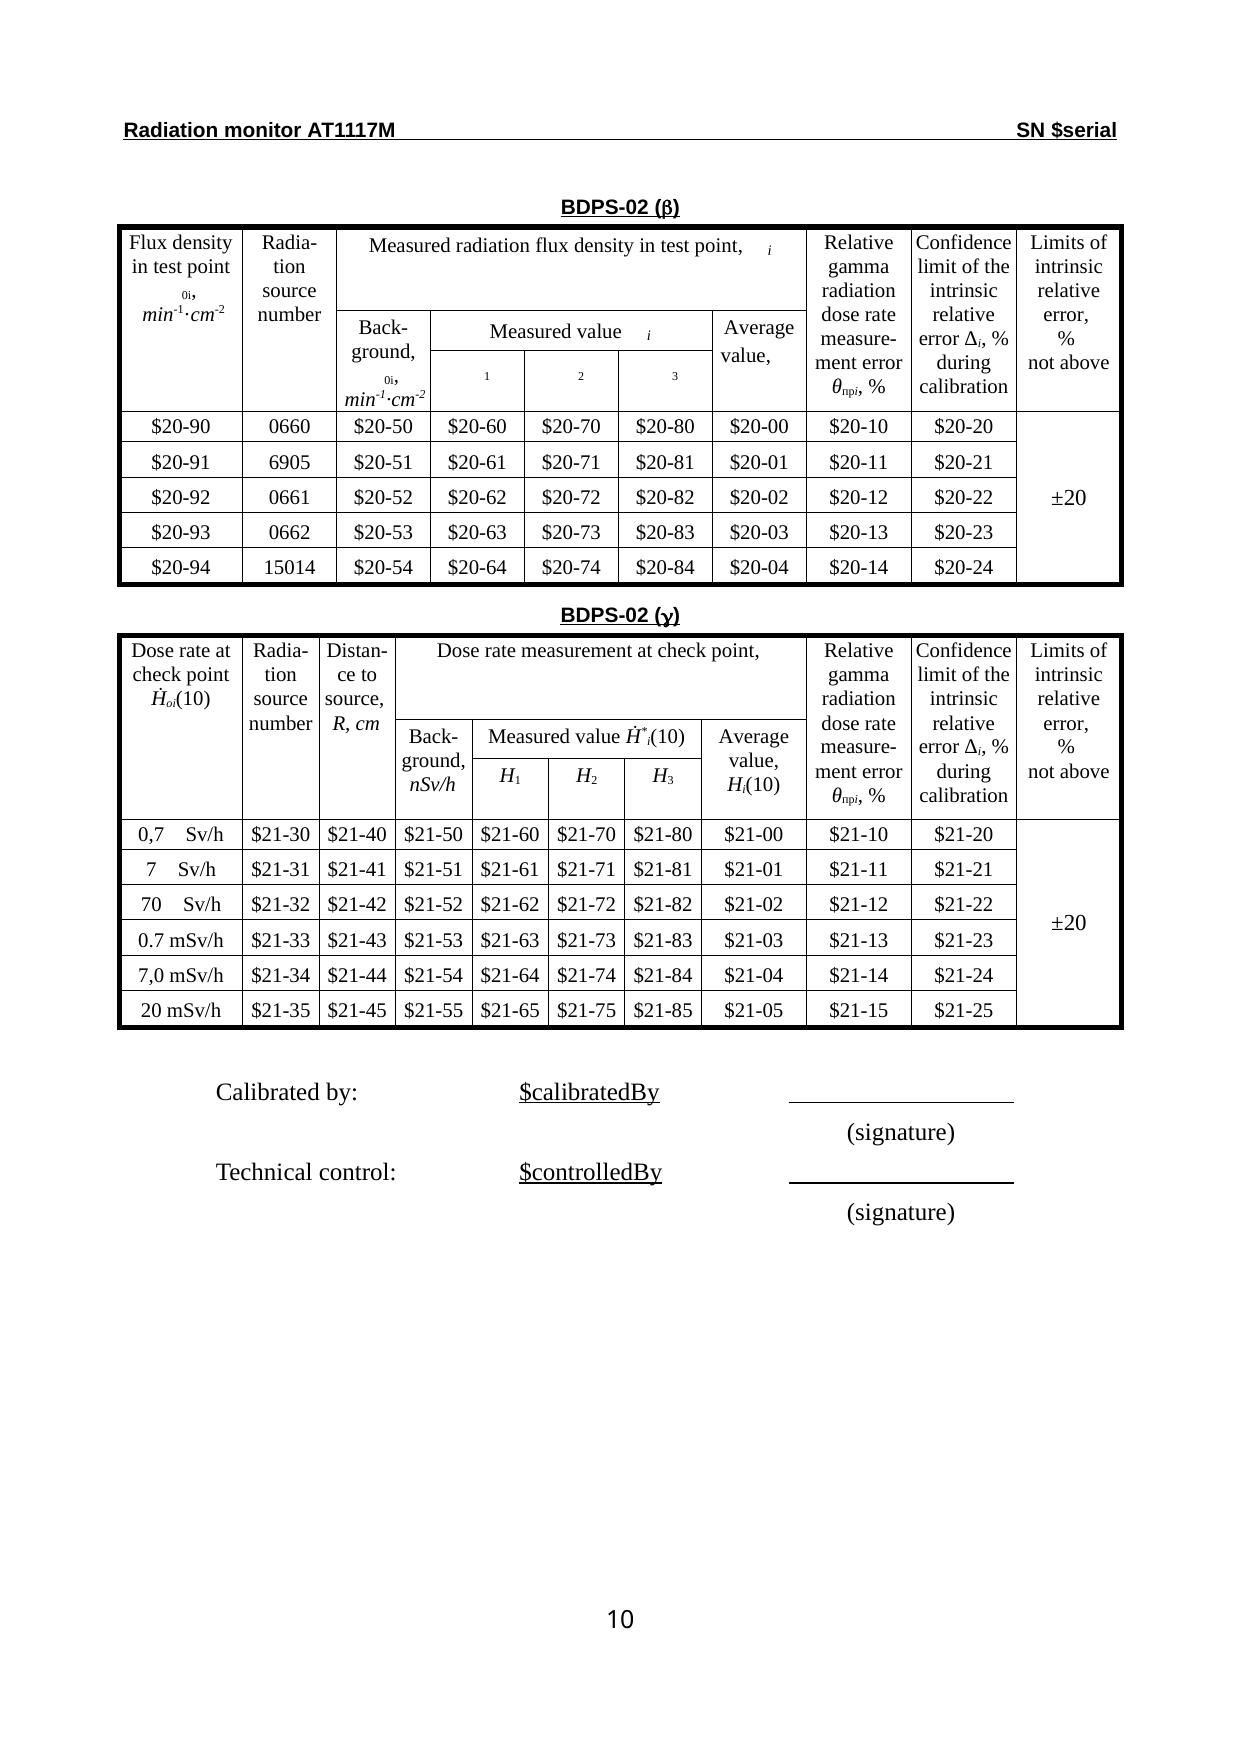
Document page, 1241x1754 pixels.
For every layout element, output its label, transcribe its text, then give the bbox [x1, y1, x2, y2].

table_cell 0661 [243, 478, 336, 512]
table_cell $20-23 [912, 513, 1016, 547]
table_cell $21-25 [912, 991, 1016, 1025]
table_cell $21-73 [549, 920, 624, 954]
table_cell $20-60 [431, 412, 524, 441]
table_cell $20-01 [713, 442, 806, 477]
table_header BDPS-02 () [119, 587, 1121, 633]
table_cell $21-02 [702, 885, 806, 919]
table_cell Flux density in test point 0i, min-1·cm-2 [122, 230, 242, 411]
table_cell $21-55 [396, 991, 472, 1025]
table_cell $21-00 [702, 820, 806, 849]
table_cell [514, 1192, 771, 1232]
table_cell $20-10 [807, 412, 911, 441]
table_cell $21-20 [912, 820, 1016, 849]
table_cell $20-72 [525, 478, 618, 512]
table_cell $21-05 [702, 991, 806, 1025]
table_cell $21-35 [243, 991, 319, 1025]
table_cell 7 Sv/h [122, 850, 242, 884]
table_cell $21-70 [549, 820, 624, 849]
table_cell $20-84 [619, 548, 712, 582]
table_cell $21-15 [807, 991, 911, 1025]
table_cell Average value,  [713, 311, 806, 411]
table_cell $21-23 [912, 920, 1016, 954]
table_cell Radia-tion source number [243, 638, 319, 819]
table_cell $21-74 [549, 956, 624, 989]
table_cell $20-53 [337, 513, 430, 547]
table_cell $21-10 [807, 820, 911, 849]
table_cell $21-52 [396, 885, 472, 919]
table_cell $21-04 [702, 956, 806, 989]
table_header [771, 1071, 1030, 1111]
table_cell $20-20 [912, 412, 1016, 441]
table_cell $21-81 [625, 850, 701, 884]
table_cell $20-83 [619, 513, 712, 547]
table_cell $21-30 [243, 820, 319, 849]
table_cell $20-50 [337, 412, 430, 441]
table_cell $21-34 [243, 956, 319, 989]
table_cell Average value, Hi(10) [702, 720, 806, 819]
table_cell $21-45 [320, 991, 395, 1025]
table_cell $21-61 [473, 850, 548, 884]
table_cell $21-51 [396, 850, 472, 884]
table_cell $20-51 [337, 442, 430, 477]
table_cell $20-80 [619, 412, 712, 441]
table_cell $20-02 [713, 478, 806, 512]
table_cell $21-42 [320, 885, 395, 919]
table_header BDPS-02 (b) [119, 179, 1121, 224]
table_cell $21-83 [625, 920, 701, 954]
table_cell Confidence limit of the intrinsic relative error Δi, % during calibration [912, 638, 1016, 819]
table_cell H2 [549, 759, 624, 819]
table_cell Limits of intrinsic relative error, % not above [1017, 230, 1119, 411]
table_cell $21-63 [473, 920, 548, 954]
table_cell $21-54 [396, 956, 472, 989]
table_cell 70 Sv/h [122, 885, 242, 919]
table_cell $21-60 [473, 820, 548, 849]
table_cell $20-92 [122, 478, 242, 512]
table_cell $20-24 [912, 548, 1016, 582]
table_cell $20-03 [713, 513, 806, 547]
table_cell 15014 [243, 548, 336, 582]
table_cell $20-54 [337, 548, 430, 582]
table_cell Measured radiation flux density in test point, i [337, 230, 806, 310]
table_cell Confidence limit of the intrinsic relative error Δi, % during calibration [912, 230, 1016, 411]
table_cell H1 [473, 759, 548, 819]
table_cell $21-80 [625, 820, 701, 849]
table_cell $21-41 [320, 850, 395, 884]
table_cell 0660 [243, 412, 336, 441]
table_cell $21-64 [473, 956, 548, 989]
table_cell 1 [431, 351, 524, 411]
table_cell $21-13 [807, 920, 911, 954]
table_cell $21-71 [549, 850, 624, 884]
table_cell $20-61 [431, 442, 524, 477]
table_cell $21-82 [625, 885, 701, 919]
table_cell Relative gamma radiation dose rate measure-ment error θпрi, % [807, 230, 911, 411]
table_cell $20-52 [337, 478, 430, 512]
table_cell $21-62 [473, 885, 548, 919]
table_cell $21-03 [702, 920, 806, 954]
table_cell 0,7 Sv/h [122, 820, 242, 849]
table_cell 20 mSv/h [122, 991, 242, 1025]
table_cell $21-72 [549, 885, 624, 919]
table_cell [210, 1111, 513, 1152]
table_cell $20-90 [122, 412, 242, 441]
table_cell Limits of intrinsic relative error, % not above [1017, 638, 1119, 819]
table_cell 0.7 mSv/h [122, 920, 242, 954]
table_cell $20-22 [912, 478, 1016, 512]
table_cell $21-32 [243, 885, 319, 919]
table_cell $20-63 [431, 513, 524, 547]
table_cell Dose rate at check point Ḣoi(10) [122, 638, 242, 819]
table_cell Dose rate measurement at check point, [396, 638, 806, 719]
table_cell $20-11 [807, 442, 911, 477]
table_cell $21-11 [807, 850, 911, 884]
table_cell Back-ground, nSv/h [396, 720, 472, 819]
table_cell Radia-tion source number [243, 230, 336, 411]
table_cell $21-43 [320, 920, 395, 954]
table_cell $21-53 [396, 920, 472, 954]
table_cell $21-22 [912, 885, 1016, 919]
table_cell $20-81 [619, 442, 712, 477]
table_cell $20-93 [122, 513, 242, 547]
table_cell $20-91 [122, 442, 242, 477]
table_header Calibrated by: [210, 1071, 513, 1111]
table_cell ±20 [1017, 820, 1119, 1025]
table_cell $21-65 [473, 991, 548, 1025]
table_cell $21-44 [320, 956, 395, 989]
table_cell $20-21 [912, 442, 1016, 477]
table_cell Technical control: [210, 1152, 513, 1192]
table_cell $20-73 [525, 513, 618, 547]
table_cell (signature) [771, 1192, 1030, 1232]
table_cell $21-50 [396, 820, 472, 849]
table_cell Measured value i [431, 311, 712, 349]
table_cell $21-40 [320, 820, 395, 849]
table_cell $20-00 [713, 412, 806, 441]
table_cell $20-82 [619, 478, 712, 512]
table_cell $21-24 [912, 956, 1016, 989]
table_header $calibratedBy [514, 1071, 771, 1111]
table_cell [514, 1111, 771, 1152]
table_cell 6905 [243, 442, 336, 477]
table_cell Relative gamma radiation dose rate measure-ment error θпрi, % [807, 638, 911, 819]
table_cell $20-13 [807, 513, 911, 547]
table_cell 7,0 mSv/h [122, 956, 242, 989]
table_cell $20-64 [431, 548, 524, 582]
table_cell (signature) [771, 1111, 1030, 1152]
table_cell $20-71 [525, 442, 618, 477]
table_cell $21-01 [702, 850, 806, 884]
table_cell $20-70 [525, 412, 618, 441]
table_cell 0662 [243, 513, 336, 547]
table_cell $controlledBy [514, 1152, 771, 1192]
table_cell $21-31 [243, 850, 319, 884]
table_cell $20-74 [525, 548, 618, 582]
table_cell $21-12 [807, 885, 911, 919]
table_cell $20-04 [713, 548, 806, 582]
table_cell $20-12 [807, 478, 911, 512]
table_cell 3 [619, 351, 712, 411]
table_cell H3 [625, 759, 701, 819]
table_cell $21-33 [243, 920, 319, 954]
table_cell $21-85 [625, 991, 701, 1025]
table_cell Back-ground, 0i, min-1·cm-2 [337, 311, 430, 411]
table_cell Distan-ce to source, R, сm [320, 638, 395, 819]
table_cell $21-84 [625, 956, 701, 989]
table_cell $20-14 [807, 548, 911, 582]
table_cell $21-75 [549, 991, 624, 1025]
table_cell $20-94 [122, 548, 242, 582]
table_cell [771, 1152, 1030, 1192]
table_cell [210, 1192, 513, 1232]
table_cell $20-62 [431, 478, 524, 512]
table_cell ±20 [1017, 412, 1119, 582]
table_cell 2 [525, 351, 618, 411]
table_cell Measured value Ḣ*i(10) [473, 720, 701, 758]
table_cell $21-21 [912, 850, 1016, 884]
table_cell $21-14 [807, 956, 911, 989]
